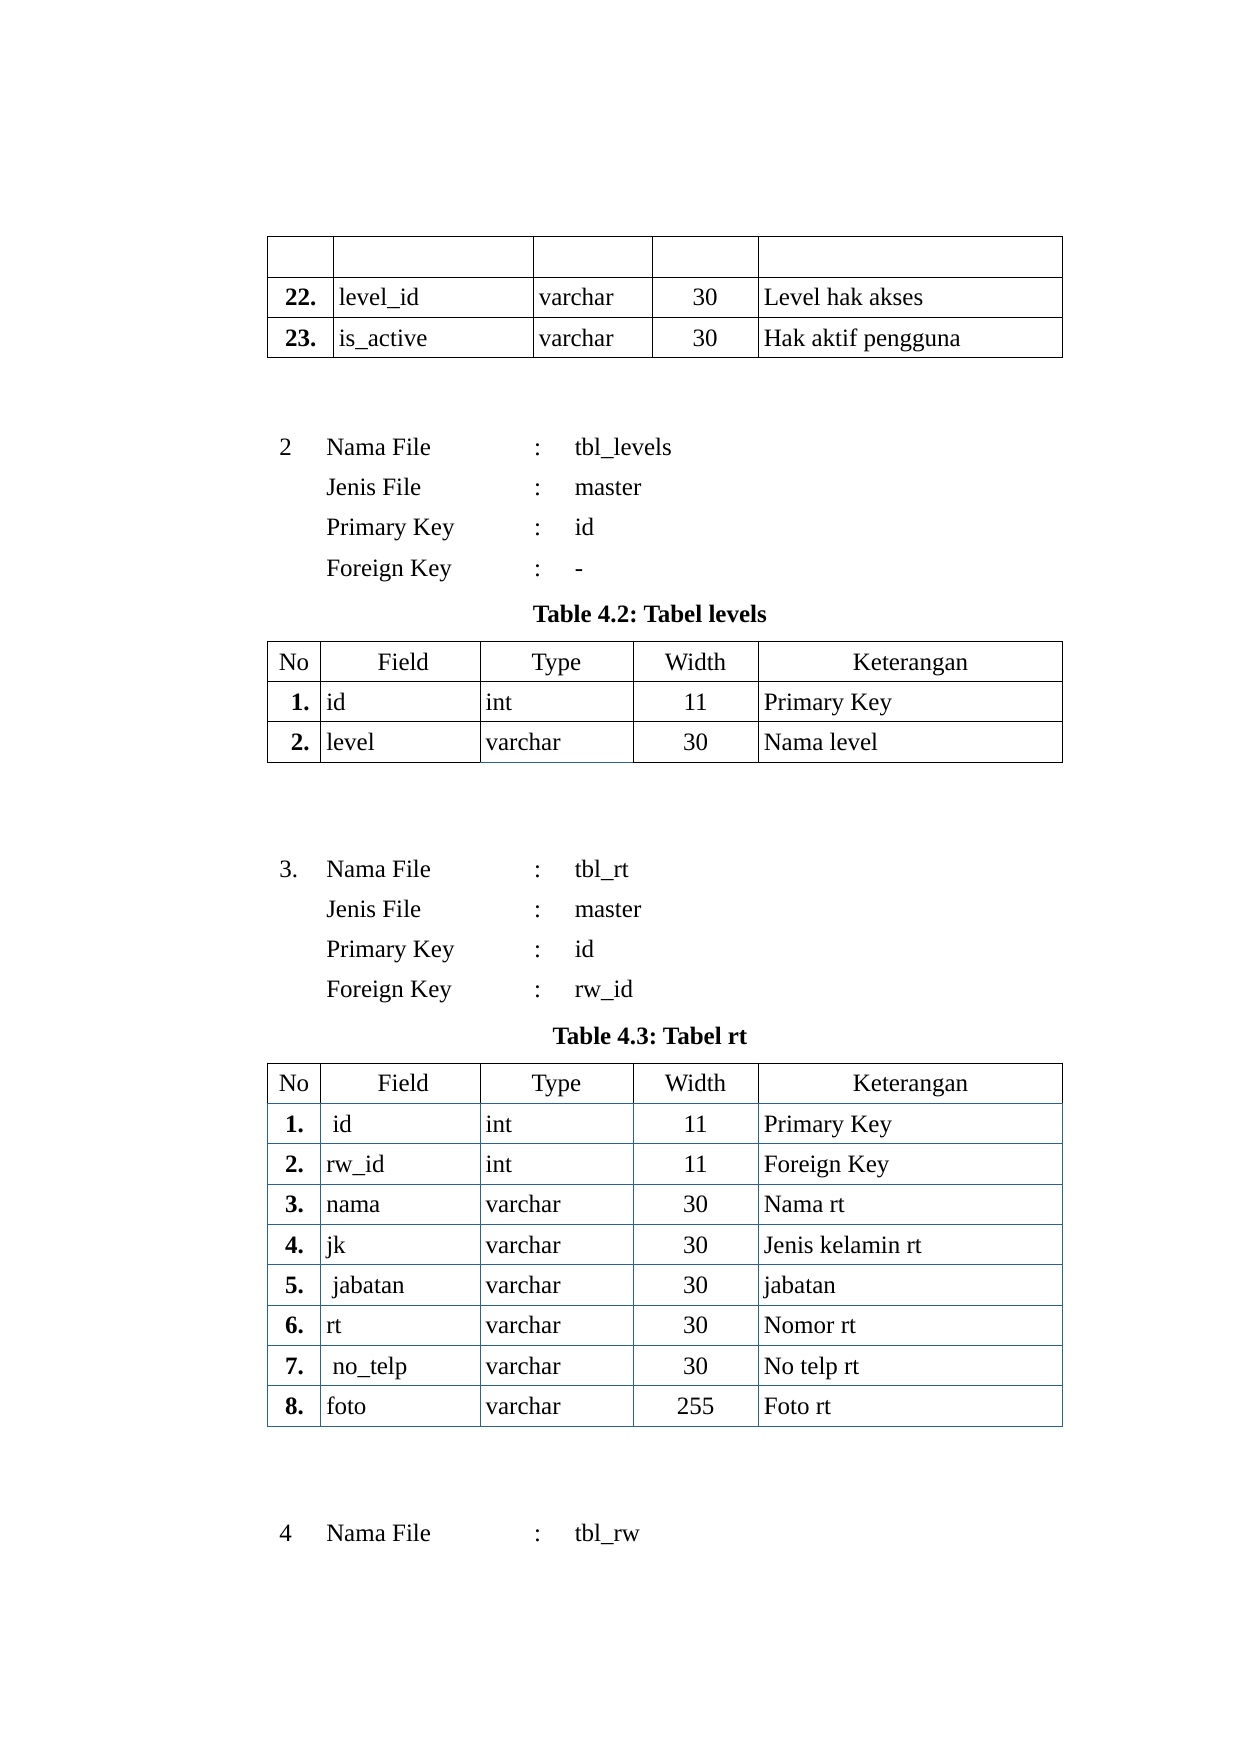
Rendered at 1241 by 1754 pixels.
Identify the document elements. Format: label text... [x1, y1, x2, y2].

table_cell [268, 1185, 320, 1224]
table_cell Nama level [759, 722, 1062, 762]
table_cell foto [321, 1386, 480, 1426]
table_cell 11 [634, 1104, 758, 1143]
table_cell [274, 466, 320, 507]
table_cell rw_id [569, 969, 1062, 1009]
table_cell [268, 237, 333, 277]
table_cell [268, 278, 333, 317]
table_cell varchar [481, 1346, 633, 1385]
table_cell varchar [481, 1265, 633, 1304]
table_cell Jenis File [320, 466, 528, 507]
table_cell 30 [634, 1225, 758, 1264]
table_header Nama File [320, 1512, 528, 1552]
table_cell - [569, 547, 1062, 587]
table_cell [268, 318, 333, 357]
table_header No [268, 1064, 320, 1103]
table_cell [268, 1225, 320, 1264]
table_cell [268, 1144, 320, 1184]
table_cell [274, 929, 320, 969]
table_cell jabatan [759, 1265, 1062, 1304]
table_cell [268, 1265, 320, 1304]
table_header tbl_levels [569, 426, 1062, 466]
table_cell id [321, 682, 480, 721]
table_header No [268, 642, 320, 681]
table_cell Nama rt [759, 1185, 1062, 1224]
table_cell no_telp [321, 1346, 480, 1385]
table_cell 30 [653, 278, 758, 317]
table_cell 30 [634, 722, 758, 762]
table_cell [759, 237, 1062, 277]
table_cell jk [321, 1225, 480, 1264]
table_header tbl_rt [569, 848, 1062, 888]
table_header Field [321, 642, 480, 681]
table_cell : [528, 929, 569, 969]
table_cell Level hak akses [759, 278, 1062, 317]
table_header : [528, 426, 569, 466]
table_cell jabatan [321, 1265, 480, 1304]
table_header Nama File [320, 848, 528, 888]
table_cell [274, 507, 320, 547]
table_cell 30 [634, 1306, 758, 1345]
table_cell id [321, 1104, 480, 1143]
table_cell [334, 237, 533, 277]
table_cell Foreign Key [759, 1144, 1062, 1184]
table_cell 30 [653, 318, 758, 357]
table_cell rw_id [321, 1144, 480, 1184]
table_cell [268, 1346, 320, 1385]
table_cell is_active [334, 318, 533, 357]
table_cell id [569, 507, 1062, 547]
table_cell 11 [634, 682, 758, 721]
table_header Width [634, 1064, 758, 1103]
table_cell int [481, 1144, 633, 1184]
table_cell Foto rt [759, 1386, 1062, 1426]
table_header : [528, 848, 569, 888]
table_cell level_id [334, 278, 533, 317]
table_cell varchar [534, 278, 652, 317]
table_cell [268, 1386, 320, 1426]
table_cell No telp rt [759, 1346, 1062, 1385]
table_cell 11 [634, 1144, 758, 1184]
table_header Keterangan [759, 1064, 1062, 1103]
table_header Field [321, 1064, 480, 1103]
table_cell 30 [634, 1185, 758, 1224]
table_cell varchar [481, 1306, 633, 1345]
table_header Keterangan [759, 642, 1062, 681]
table_cell Primary Key [759, 1104, 1062, 1143]
table_header Width [634, 642, 758, 681]
table_cell master [569, 466, 1062, 507]
table_cell [653, 237, 758, 277]
table_header 2 [274, 426, 320, 466]
table_cell [274, 888, 320, 928]
table_cell [268, 682, 320, 721]
table_cell Foreign Key [320, 547, 528, 587]
table_cell id [569, 929, 1062, 969]
text Table 4.3: Tabel rt [236, 1021, 1063, 1050]
table_cell 30 [634, 1346, 758, 1385]
table_cell 30 [634, 1265, 758, 1304]
table_cell Primary Key [320, 507, 528, 547]
table_cell Foreign Key [320, 969, 528, 1009]
table_cell [268, 722, 320, 762]
table_cell varchar [481, 1185, 633, 1224]
table_header Nama File [320, 426, 528, 466]
table_cell int [481, 1104, 633, 1143]
table_cell int [481, 682, 633, 721]
table_cell : [528, 888, 569, 928]
table_cell varchar [481, 1225, 633, 1264]
table_cell varchar [481, 722, 633, 762]
table_cell level [321, 722, 480, 762]
table_cell [534, 237, 652, 277]
table_cell Jenis File [320, 888, 528, 928]
table_cell varchar [534, 318, 652, 357]
table_cell [274, 547, 320, 587]
table_cell Jenis kelamin rt [759, 1225, 1062, 1264]
table_cell : [528, 507, 569, 547]
table_cell Nomor rt [759, 1306, 1062, 1345]
table_cell 255 [634, 1386, 758, 1426]
table_header Type [481, 1064, 633, 1103]
table_header Type [481, 642, 633, 681]
table_cell : [528, 969, 569, 1009]
table_cell Primary Key [759, 682, 1062, 721]
table_header : [528, 1512, 569, 1552]
table_header tbl_rw [569, 1512, 1062, 1552]
table_cell Hak aktif pengguna [759, 318, 1062, 357]
table_cell Primary Key [320, 929, 528, 969]
text Table 4.2: Tabel levels [236, 599, 1063, 628]
table_cell master [569, 888, 1062, 928]
table_cell : [528, 466, 569, 507]
table_cell [274, 969, 320, 1009]
table_cell varchar [481, 1386, 633, 1426]
table_cell nama [321, 1185, 480, 1224]
table_header 4 [274, 1512, 320, 1552]
table_header 3. [274, 848, 320, 888]
table_cell : [528, 547, 569, 587]
table_cell [268, 1306, 320, 1345]
table_cell rt [321, 1306, 480, 1345]
table_cell [268, 1104, 320, 1143]
